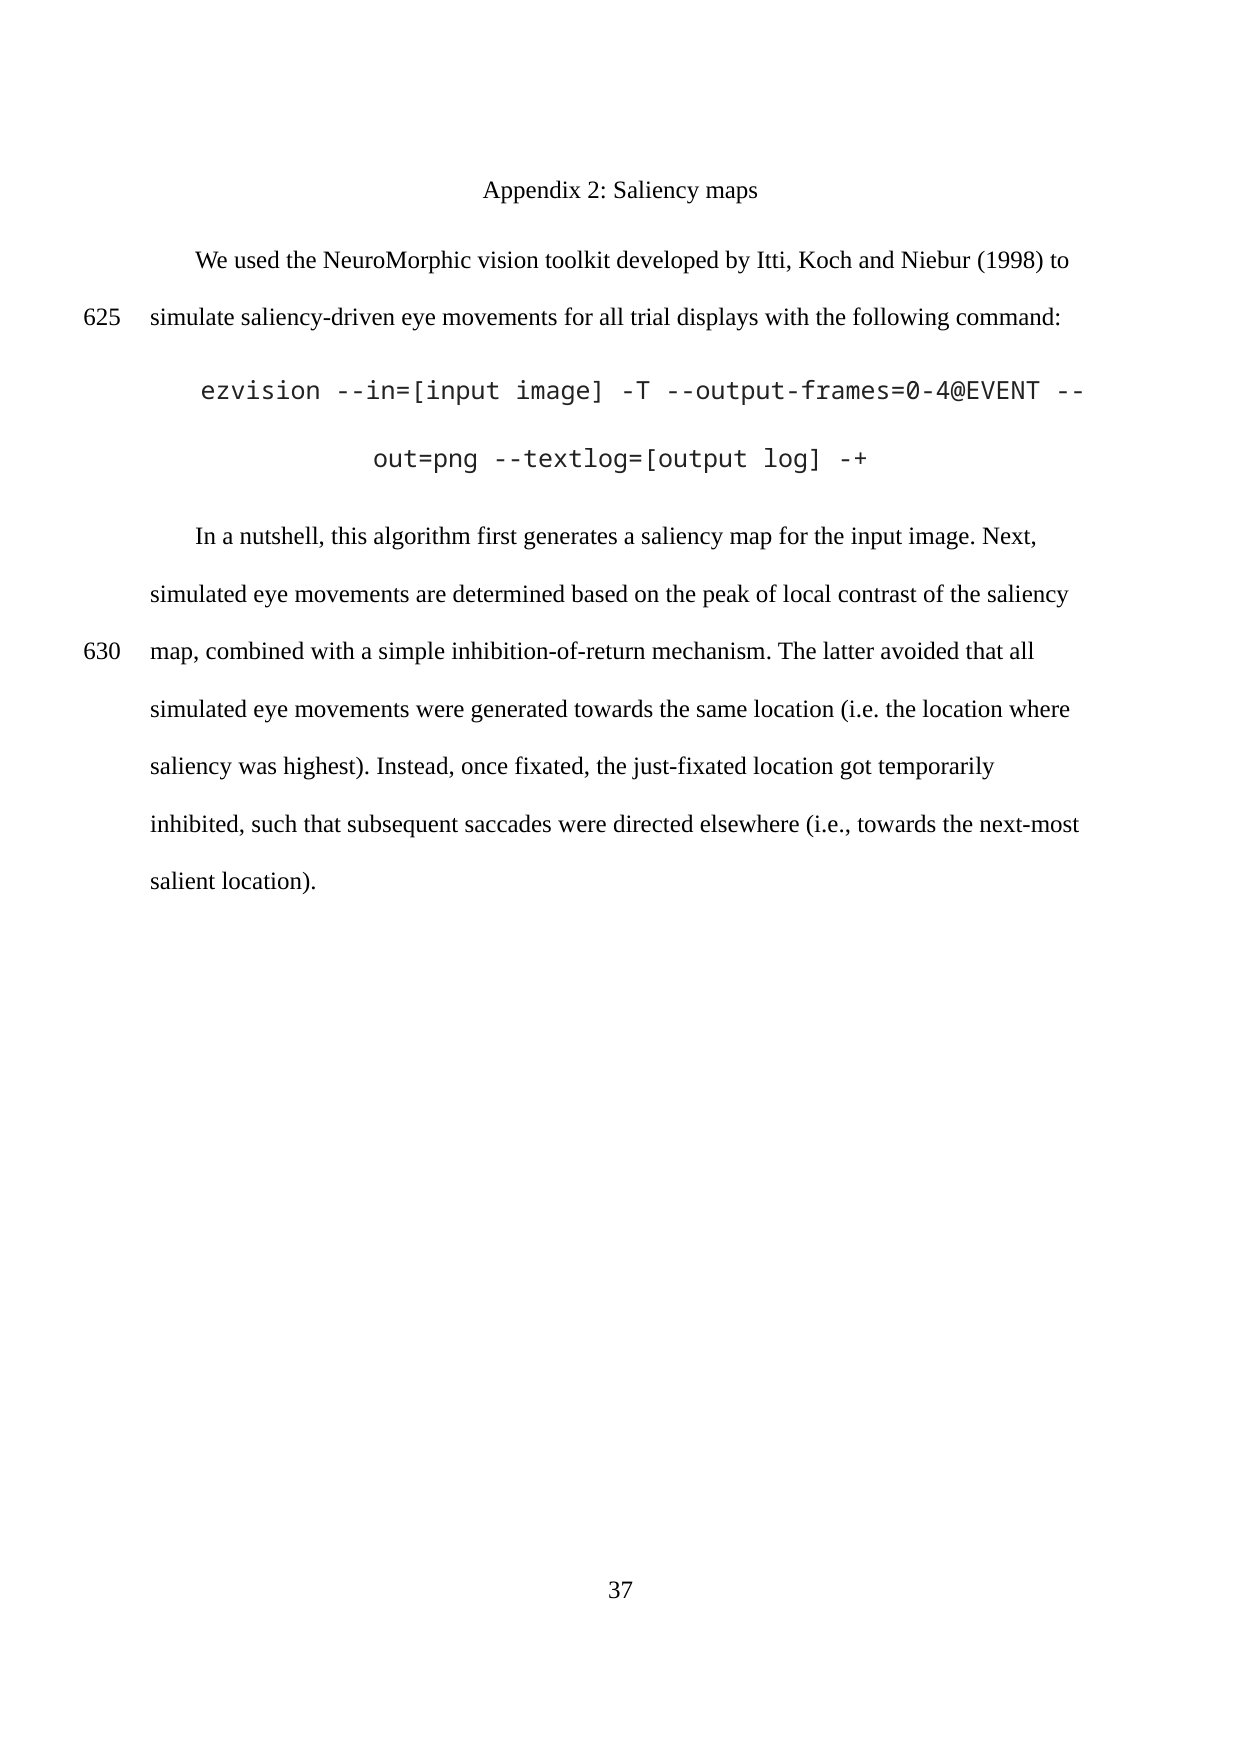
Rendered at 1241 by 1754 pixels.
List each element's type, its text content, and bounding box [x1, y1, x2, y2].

text We used the NeuroMorphic vision toolkit developed by Itti, Koch and Niebur (1998) to simulate saliency-driven eye movements for all trial displays with the following command: [150, 245, 1091, 331]
text In a nutshell, this algorithm first generates a saliency map for the input image. Next, simulated eye movements are determined based on the peak of local contrast of the saliency map, combined with a simple inhibition-of-return mechanism. The latter avoided that all simulated eye movements were generated towards the same location (i.e. the location where saliency was highest). Instead, once fixated, the just-fixated location got temporarily inhibited, such that subsequent saccades were directed elsewhere (i.e., towards the next-most salient location). [150, 521, 1091, 895]
subtitle ezvision --in=[input image] -T --output-frames=0-4@EVENT --out=png --textlog=[output log] -+ [150, 372, 1091, 475]
subtitle Appendix 2: Saliency maps [150, 175, 1091, 204]
